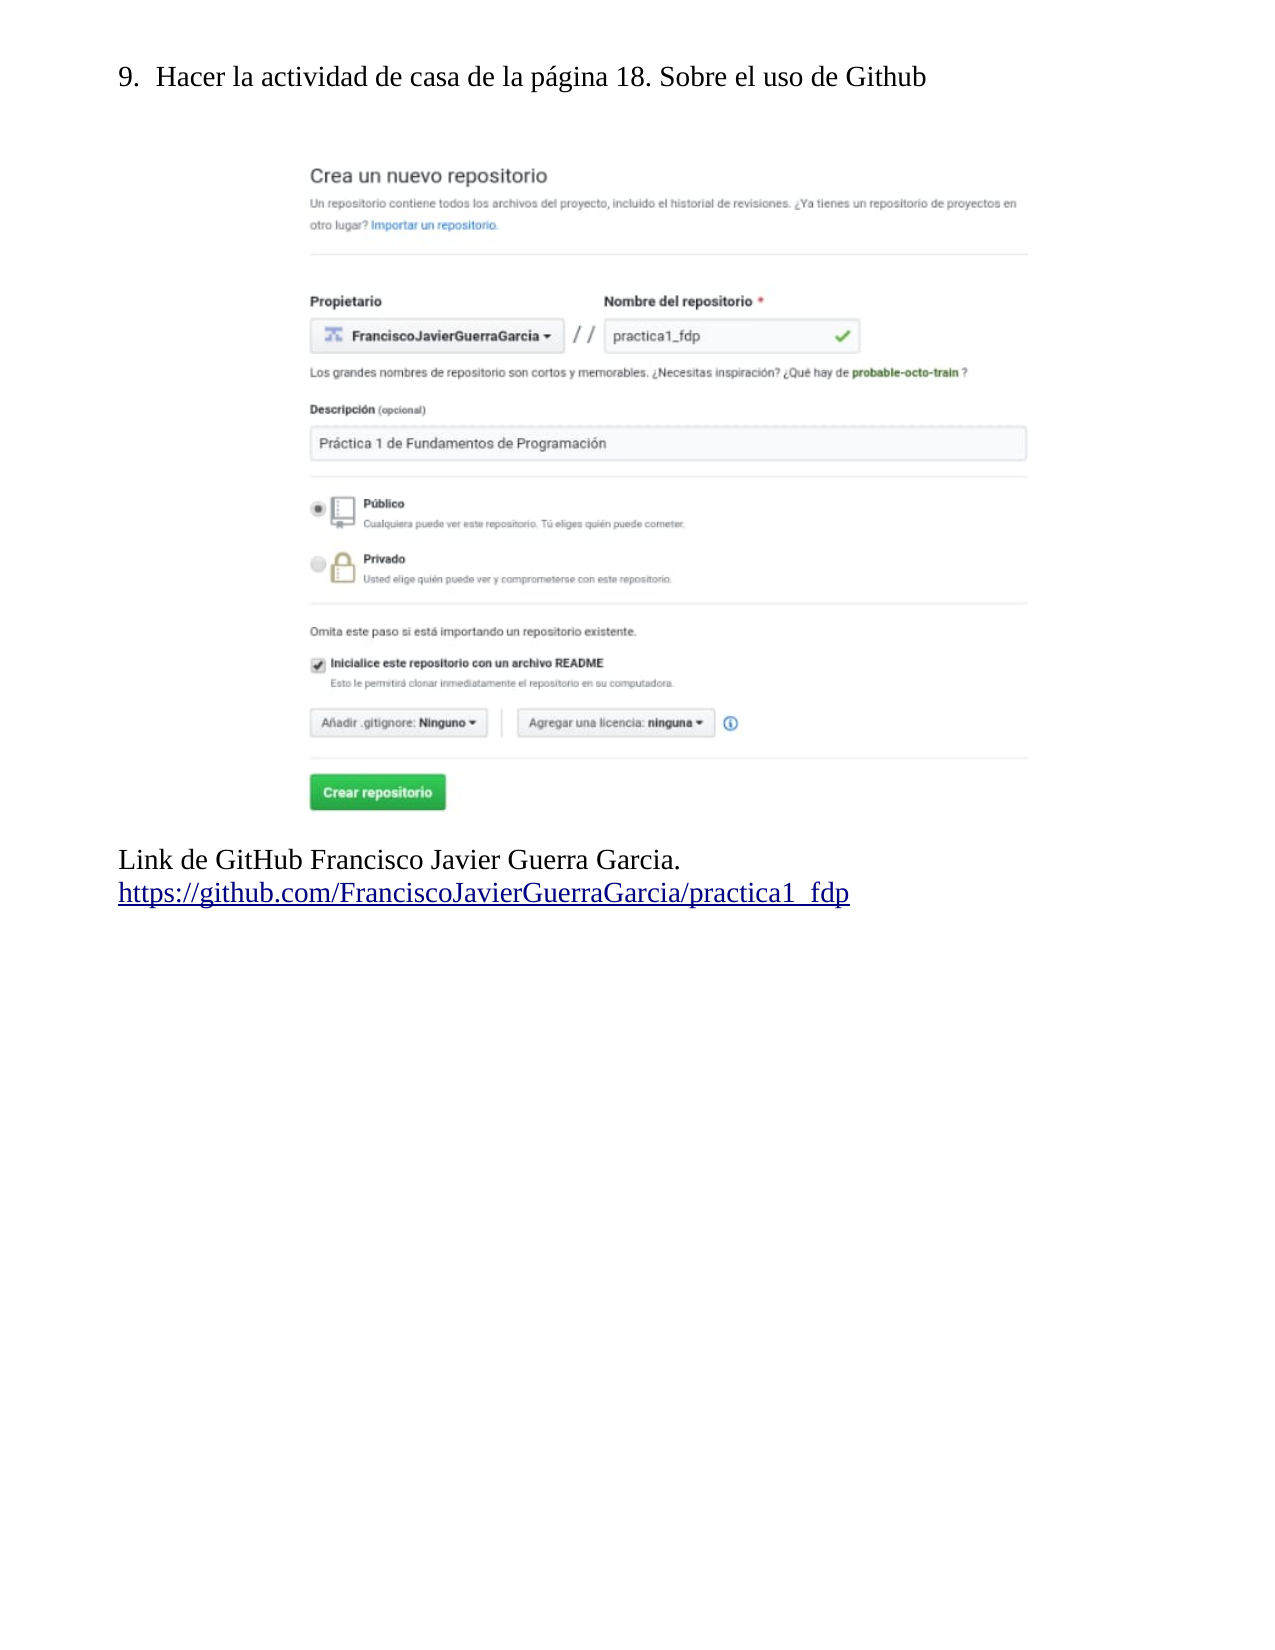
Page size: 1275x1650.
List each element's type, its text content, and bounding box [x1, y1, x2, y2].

text Link de GitHub Francisco Javier Guerra Garcia. [118, 121, 1205, 875]
text https://github.com/FranciscoJavierGuerraGarcia/practica1_fdp [118, 875, 1205, 909]
list Hacer la actividad de casa de la página 18. Sobre el uso de Github [118, 59, 1205, 93]
